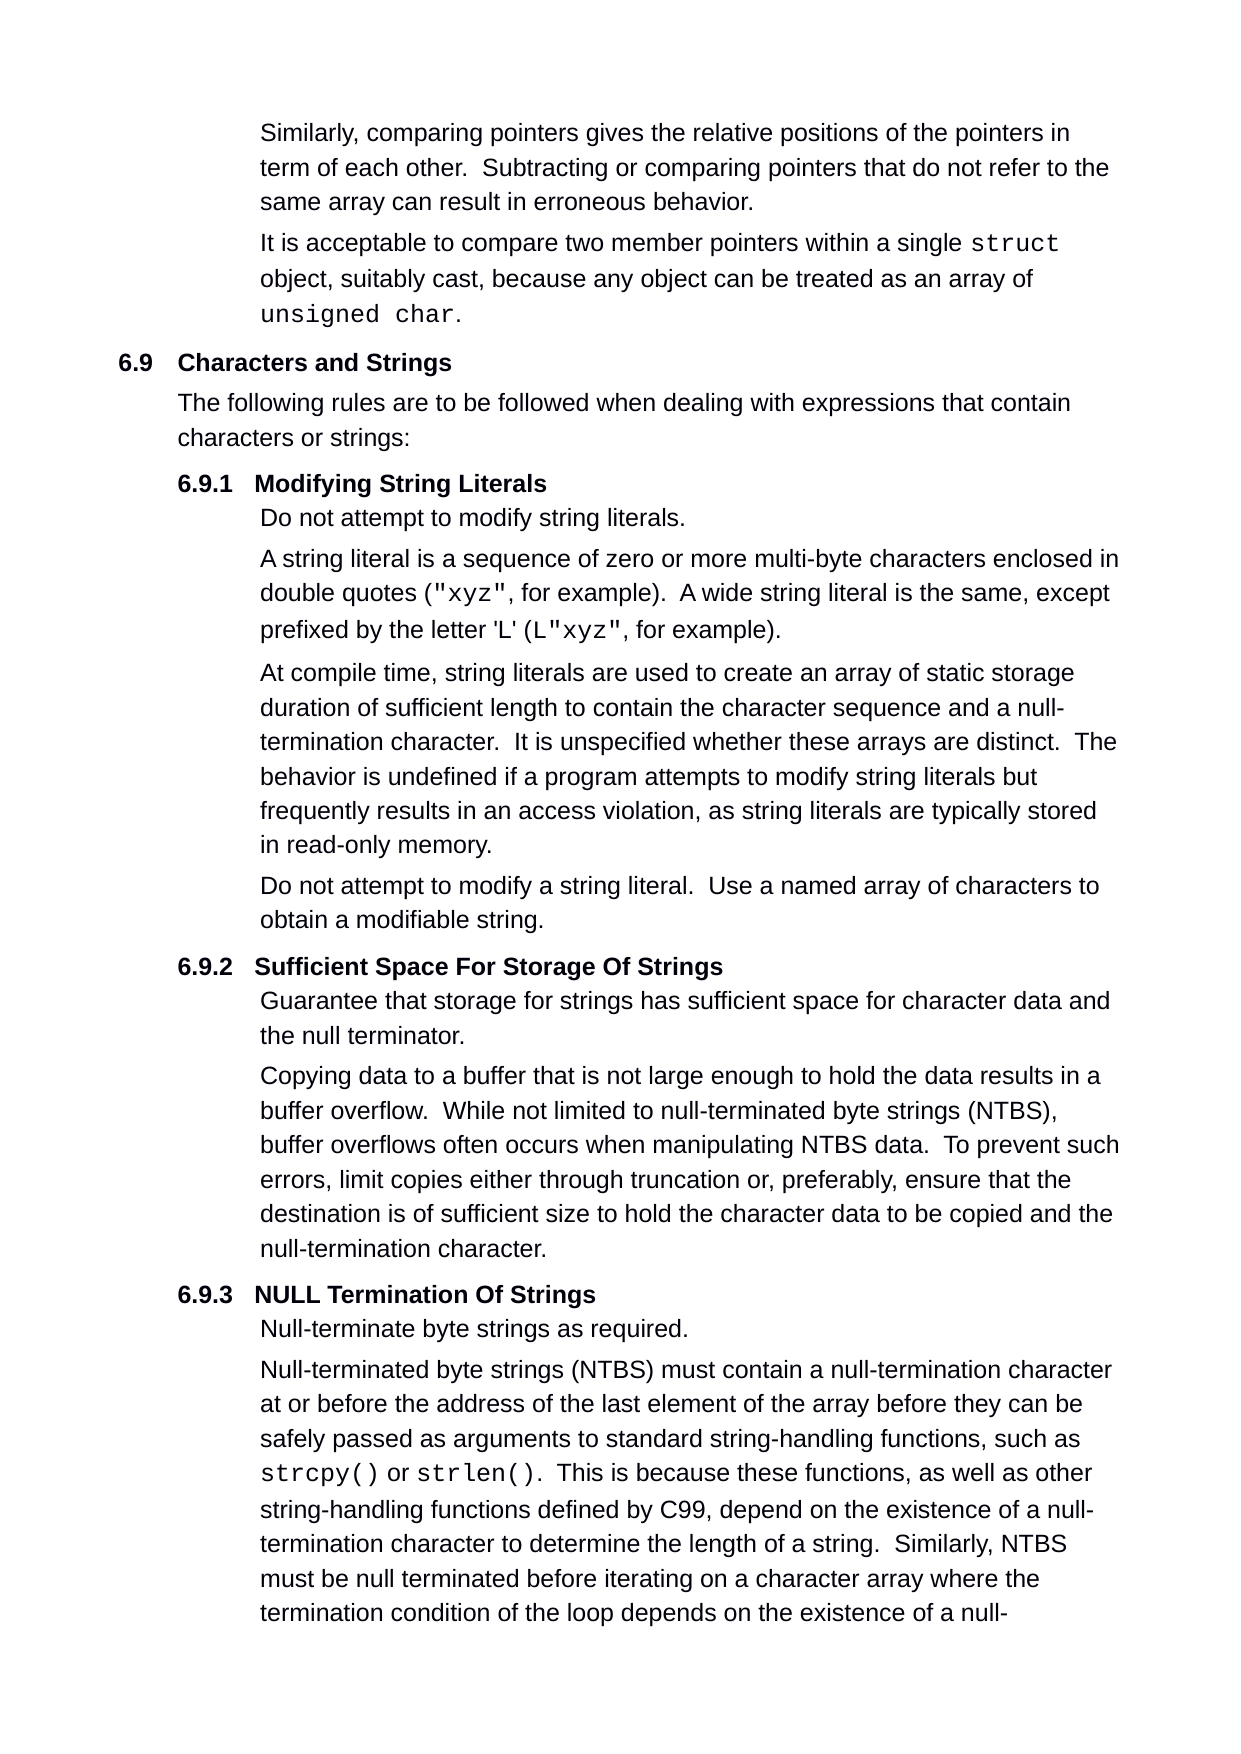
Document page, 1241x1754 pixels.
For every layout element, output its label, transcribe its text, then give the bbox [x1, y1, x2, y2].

text Similarly, comparing pointers gives the relative positions of the pointers in term of each other. Subtracting or comparing pointers that do not refer to the same array can result in erroneous behavior. [260, 118, 1122, 216]
text It is acceptable to compare two member pointers within a single struct object, suitably cast, because any object can be treated as an array of unsigned char. [260, 227, 1122, 329]
text A string literal is a sequence of zero or more multi-byte characters enclosed in double quotes ("xyz", for example). A wide string literal is the same, except prefixed by the letter 'L' (L"xyz", for example). [260, 544, 1122, 646]
text At compile time, string literals are used to create an array of static storage duration of sufficient length to contain the character sequence and a null-termination character. It is unspecified whether these arrays are distinct. The behavior is undefined if a program attempts to modify string literals but frequently results in an access violation, as string literals are typically stored in read-only memory. [260, 658, 1122, 859]
text Do not attempt to modify a string literal. Use a named array of characters to obtain a modifiable string. [260, 871, 1122, 934]
text Null-terminated byte strings (NTBS) must contain a null-termination character at or before the address of the last element of the array before they can be safely passed as arguments to standard string-handling functions, such as strcpy() or strlen(). This is because these functions, as well as other string-handling functions defined by C99, depend on the existence of a null-termination character to determine the length of a string. Similarly, NTBS must be null terminated before iterating on a character array where the termination condition of the loop depends on the existence of a null- [260, 1355, 1122, 1627]
text Copying data to a buffer that is not large enough to hold the data results in a buffer overflow. While not limited to null-terminated byte strings (NTBS), buffer overflows often occurs when manipulating NTBS data. To prevent such errors, limit copies either through truncation or, preferably, ensure that the destination is of sufficient size to hold the character data to be copied and the null-termination character. [260, 1061, 1122, 1262]
subtitle Sufficient Space For Storage Of Strings [177, 952, 1122, 980]
subtitle Modifying String Literals [177, 469, 1122, 497]
text The following rules are to be followed when dealing with expressions that contain characters or strings: [177, 388, 1122, 451]
subtitle Characters and Strings [118, 347, 1092, 376]
subtitle NULL Termination Of Strings [177, 1280, 1122, 1308]
text Null-terminate byte strings as required. [260, 1314, 1122, 1343]
text Do not attempt to modify string literals. [260, 503, 1122, 532]
text Guarantee that storage for strings has sufficient space for character data and the null terminator. [260, 986, 1122, 1049]
